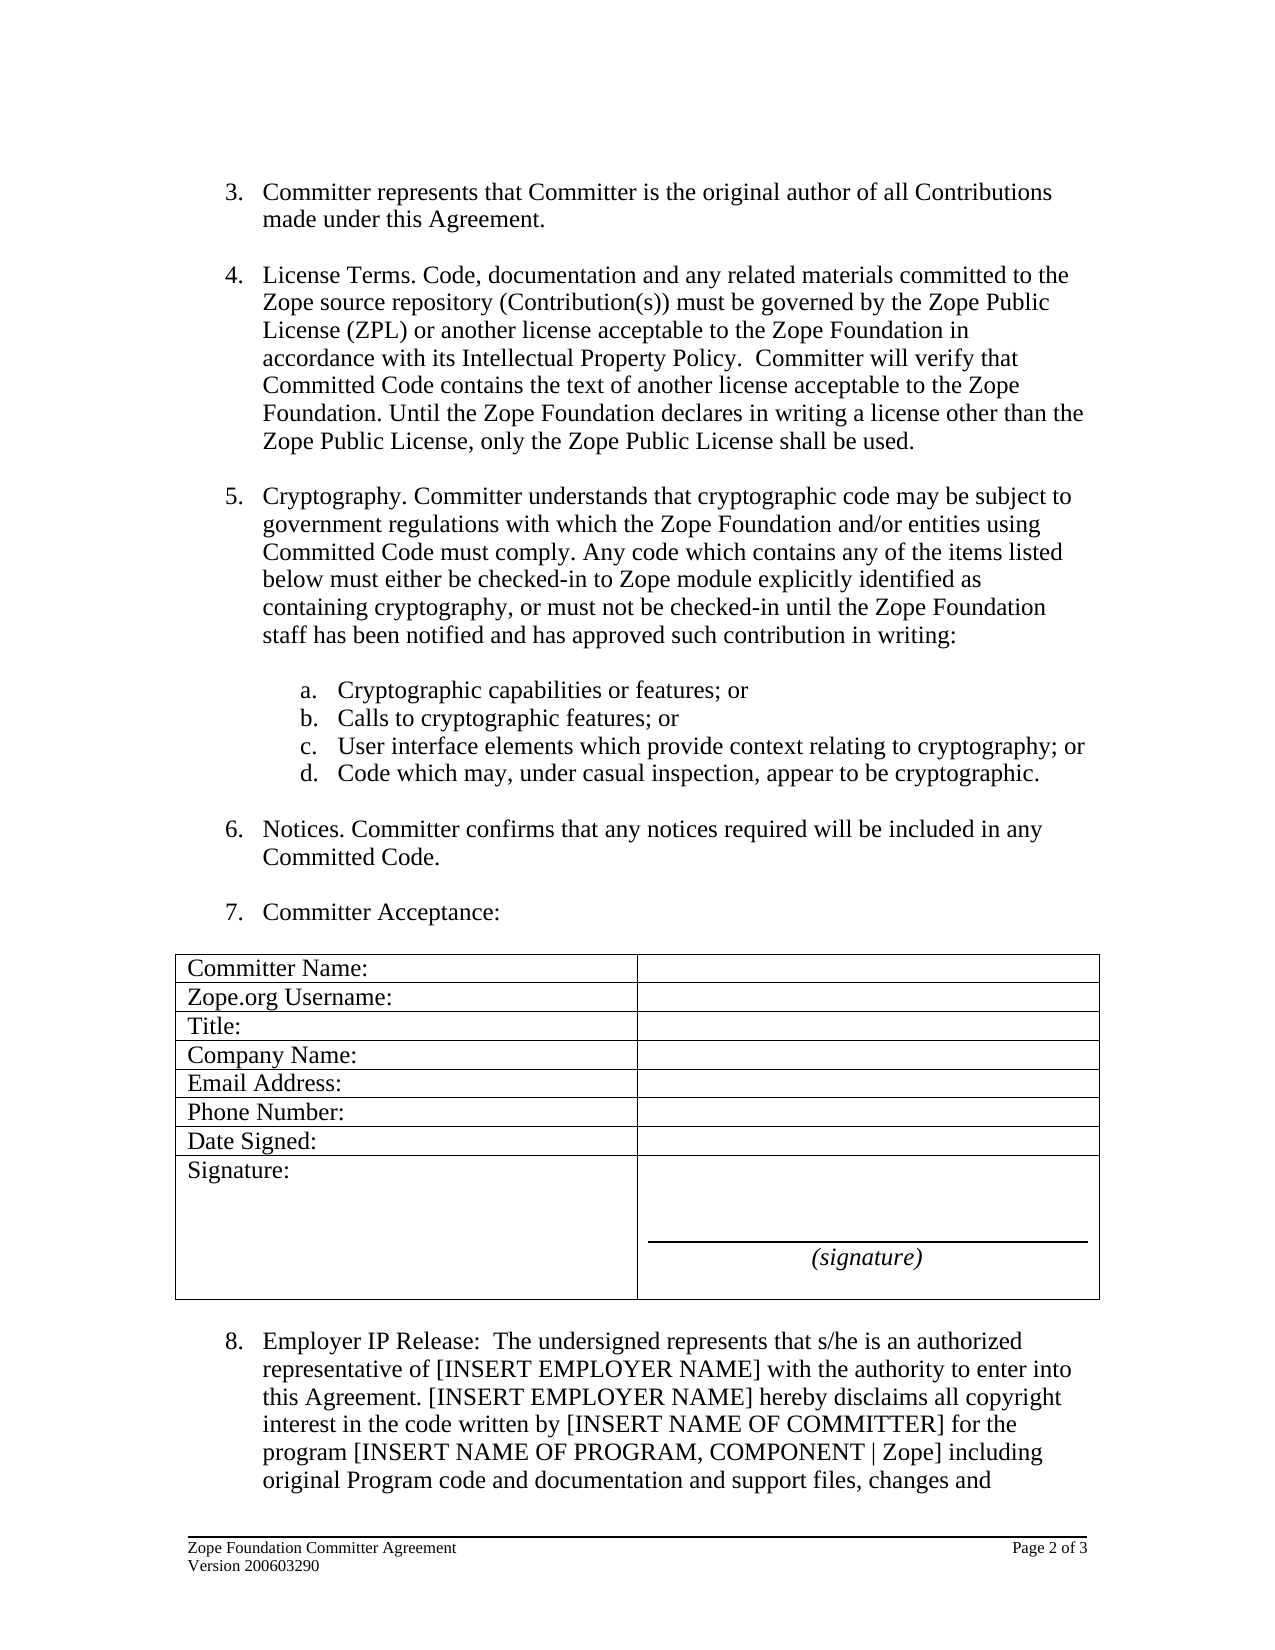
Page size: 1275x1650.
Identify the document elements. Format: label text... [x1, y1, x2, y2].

list Committer represents that Committer is the original author of all Contributions made under this Agreement. [225, 178, 1087, 261]
list [225, 150, 1087, 178]
list Cryptography. Committer understands that cryptographic code may be subject to government regulations with which the Zope Foundation and/or entities using Committed Code must comply. Any code which contains any of the items listed below must either be checked-in to Zope module explicitly identified as containing cryptography, or must not be checked-in until the Zope Foundation staff has been notified and has approved such contribution in writing: [225, 482, 1087, 676]
table_cell [638, 1127, 1099, 1155]
table_cell [638, 1012, 1099, 1040]
list User interface elements which provide context relating to cryptography; or [300, 732, 1087, 759]
table_cell Signature: [176, 1156, 637, 1298]
list Calls to cryptographic features; or [300, 704, 1087, 732]
table_cell (signature) [638, 1156, 1099, 1298]
list Employer IP Release: The undersigned represents that s/he is an authorized representative of [INSERT EMPLOYER NAME] with the authority to enter into this Agreement. [INSERT EMPLOYER NAME] hereby disclaims all copyright interest in the code written by [INSERT NAME OF COMMITTER] for the program [INSERT NAME OF PROGRAM, COMPONENT | Zope] including original Program code and documentation and support files, changes and [225, 1327, 1087, 1493]
list Notices. Committer confirms that any notices required will be included in any Committed Code. [225, 815, 1087, 898]
list Committer Acceptance: [225, 898, 1087, 953]
list Code which may, under casual inspection, appear to be cryptographic. [300, 759, 1087, 815]
table_cell [638, 1098, 1099, 1126]
table_cell Company Name: [176, 1041, 637, 1068]
table_cell Email Address: [176, 1070, 637, 1097]
list Cryptographic capabilities or features; or [300, 676, 1087, 704]
table_cell Zope.org Username: [176, 983, 637, 1011]
table_cell [638, 1041, 1099, 1068]
table_cell [638, 1070, 1099, 1097]
table_cell Phone Number: [176, 1098, 637, 1126]
table_cell Title: [176, 1012, 637, 1040]
table_cell Date Signed: [176, 1127, 637, 1155]
table_header [638, 955, 1099, 982]
table_header Committer Name: [176, 955, 637, 982]
list License Terms. Code, documentation and any related materials committed to the Zope source repository (Contribution(s)) must be governed by the Zope Public License (ZPL) or another license acceptable to the Zope Foundation in accordance with its Intellectual Property Policy. Committer will verify that Committed Code contains the text of another license acceptable to the Zope Foundation. Until the Zope Foundation declares in writing a license other than the Zope Public License, only the Zope Public License shall be used. [225, 261, 1087, 482]
table_cell [638, 983, 1099, 1011]
